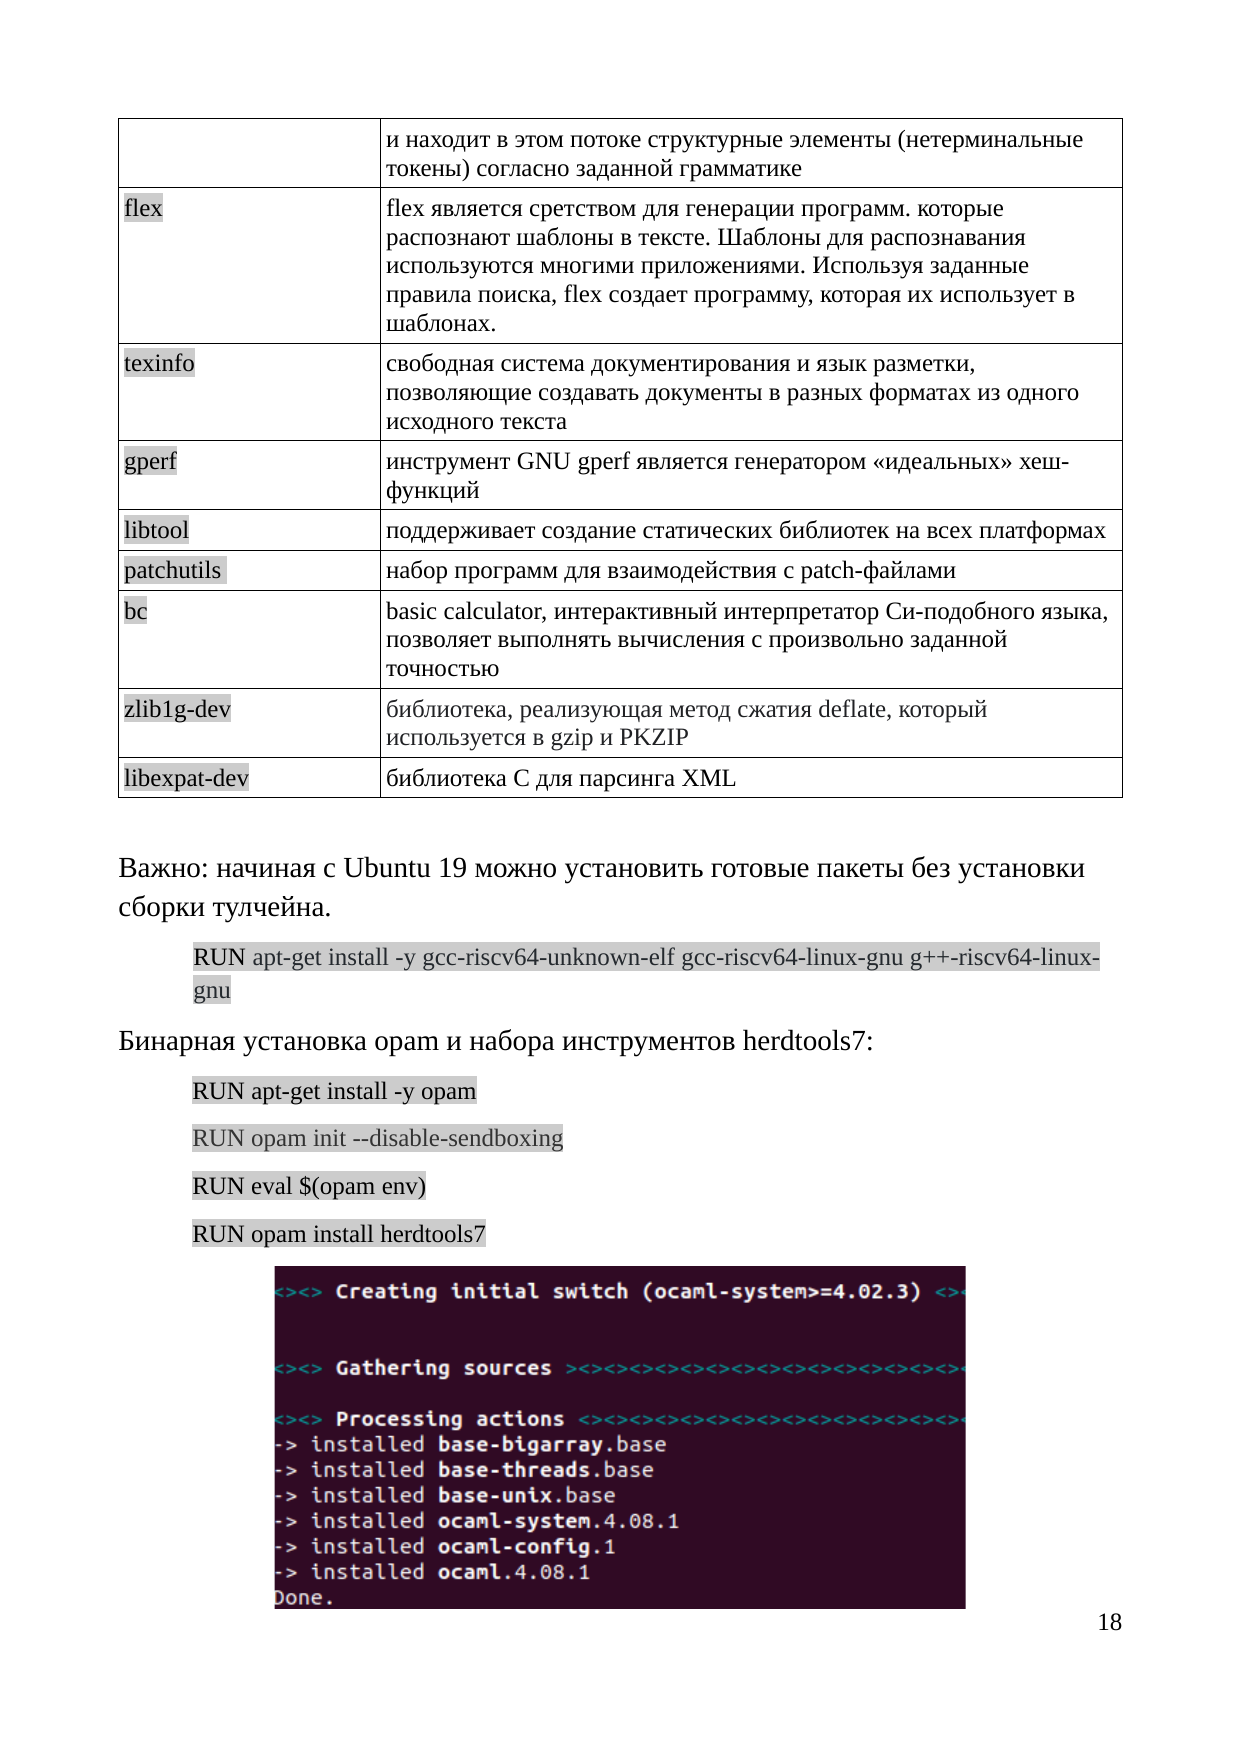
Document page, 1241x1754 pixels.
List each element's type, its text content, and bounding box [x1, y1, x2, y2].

table_cell flex [119, 188, 380, 342]
text Важно: начиная с Ubuntu 19 можно установить готовые пакеты без установки сборки тулчейна. [118, 850, 1122, 922]
table_cell набор программ для взаимодействия с patch-файлами [381, 551, 1122, 590]
text RUN opam init --disable-sendboxing [118, 1123, 1122, 1152]
table_cell библиотека С для парсинга XML [381, 758, 1122, 797]
table_cell bc [119, 591, 380, 688]
table_cell и находит в этом потоке структурные элементы (нетерминальные токены) согласно заданной грамматике [381, 119, 1122, 187]
text RUN apt-get install -y gcc-riscv64-unknown-elf gcc-riscv64-linux-gnu g++-riscv64-linux-gnu [193, 942, 1122, 1004]
text Бинарная установка opam и набора инструментов herdtools7: [118, 1023, 1122, 1056]
table_cell [119, 119, 380, 187]
table_cell libtool [119, 510, 380, 550]
text RUN apt-get install -y opam [118, 1076, 1122, 1104]
table_cell поддерживает создание статических библиотек на всех платформах [381, 510, 1122, 550]
text RUN opam install herdtools7 [118, 1219, 1122, 1247]
picture [274, 1266, 966, 1609]
table_cell свободная система документирования и язык разметки, позволяющие создавать документы в разных форматах из одного исходного текста [381, 344, 1122, 440]
table_cell библиотека, реализующая метод сжатия deflate, который используется в gzip и PKZIP [381, 689, 1122, 757]
table_cell patchutils [119, 551, 380, 590]
text RUN eval $(opam env) [118, 1171, 1122, 1200]
table_cell libexpat-dev [119, 758, 380, 797]
table_cell gperf [119, 441, 380, 509]
table_cell flex является сретством для генерации программ. которые распознают шаблоны в тексте. Шаблоны для распознавания используются многими приложениями. Используя заданные правила поиска, flex создает программу, которая их использует в шаблонах. [381, 188, 1122, 342]
table_cell инструмент GNU gperf является генератором «идеальных» хеш-функций [381, 441, 1122, 509]
table_cell zlib1g-dev [119, 689, 380, 757]
table_cell basic calculator, интерактивный интерпретатор Си-подобного языка, позволяет выполнять вычисления с произвольно заданной точностью [381, 591, 1122, 688]
table_cell texinfo [119, 344, 380, 440]
